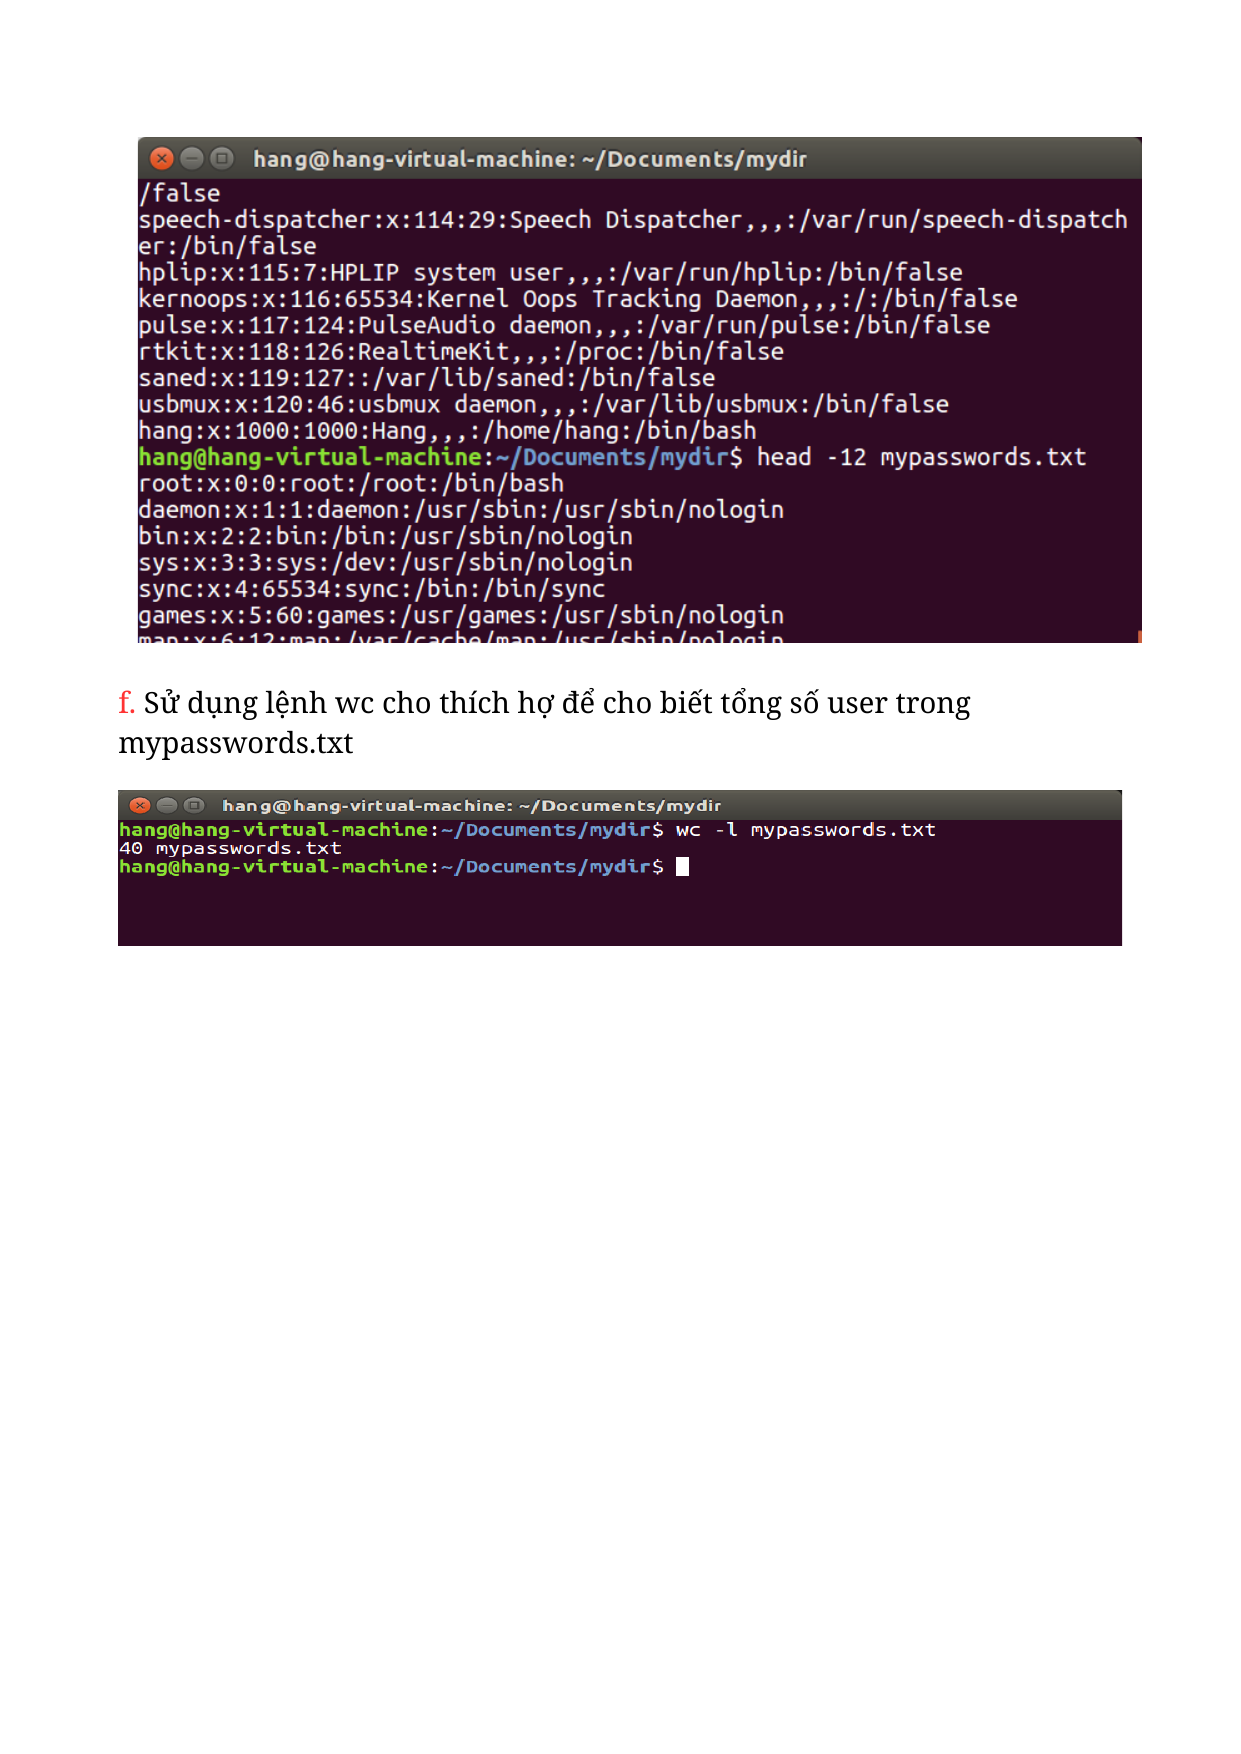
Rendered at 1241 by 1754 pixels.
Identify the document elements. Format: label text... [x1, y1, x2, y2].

picture [137, 137, 1142, 643]
text f. Sử dụng lệnh wc cho thích hợ để cho biết tổng số user trong mypasswords.txt [118, 683, 1122, 762]
picture [118, 790, 1123, 946]
